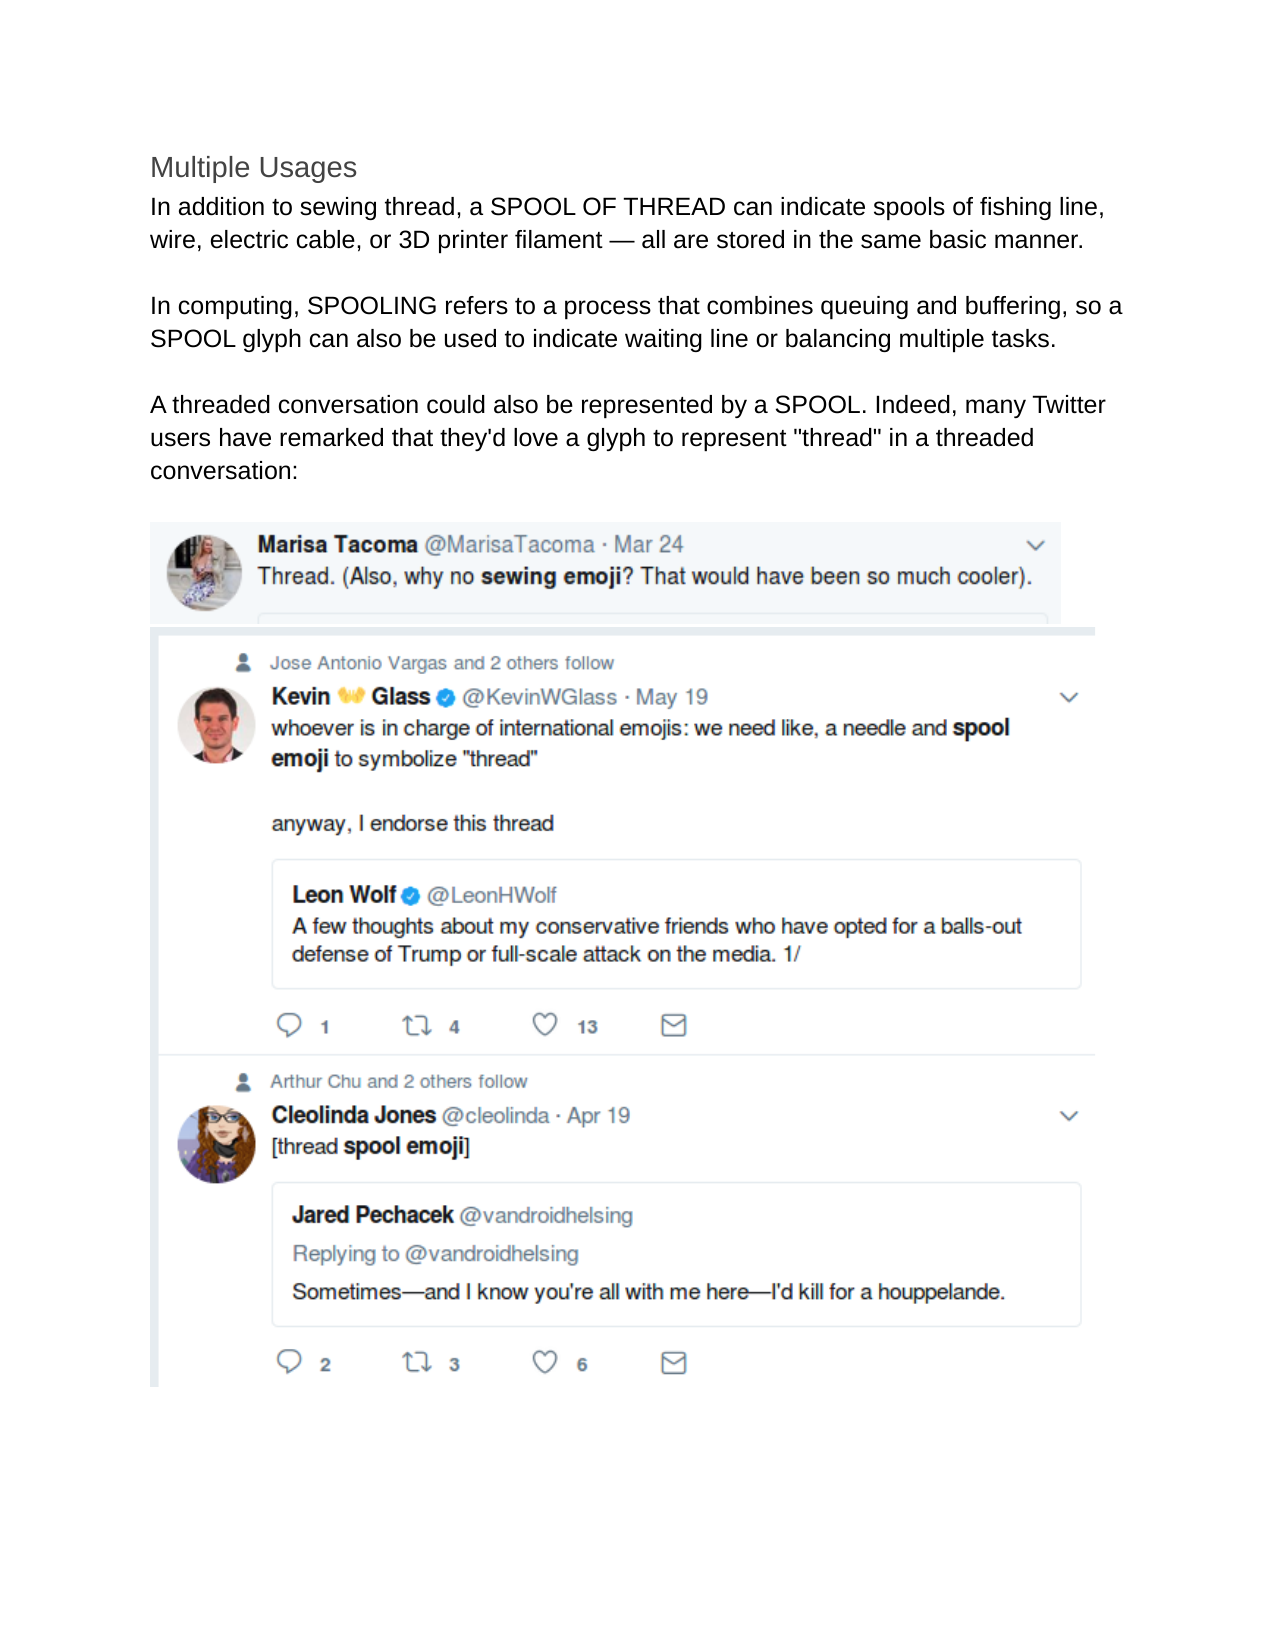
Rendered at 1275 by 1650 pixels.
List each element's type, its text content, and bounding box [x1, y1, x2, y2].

text A threaded conversation could also be represented by a SPOOL. Indeed, many Twitter users have remarked that they'd love a glyph to represent "thread" in a threaded conversation: [150, 390, 1125, 485]
text In computing, SPOOLING refers to a process that combines queuing and buffering, so a SPOOL glyph can also be used to indicate waiting line or balancing multiple tasks. [150, 291, 1125, 353]
text In addition to sewing thread, a SPOOL OF THREAD can indicate spools of fishing line, wire, electric cable, or 3D printer filament — all are stored in the same basic manner. [150, 192, 1125, 254]
picture [150, 627, 1096, 1387]
subtitle Multiple Usages [150, 150, 1125, 183]
picture [150, 522, 1061, 624]
